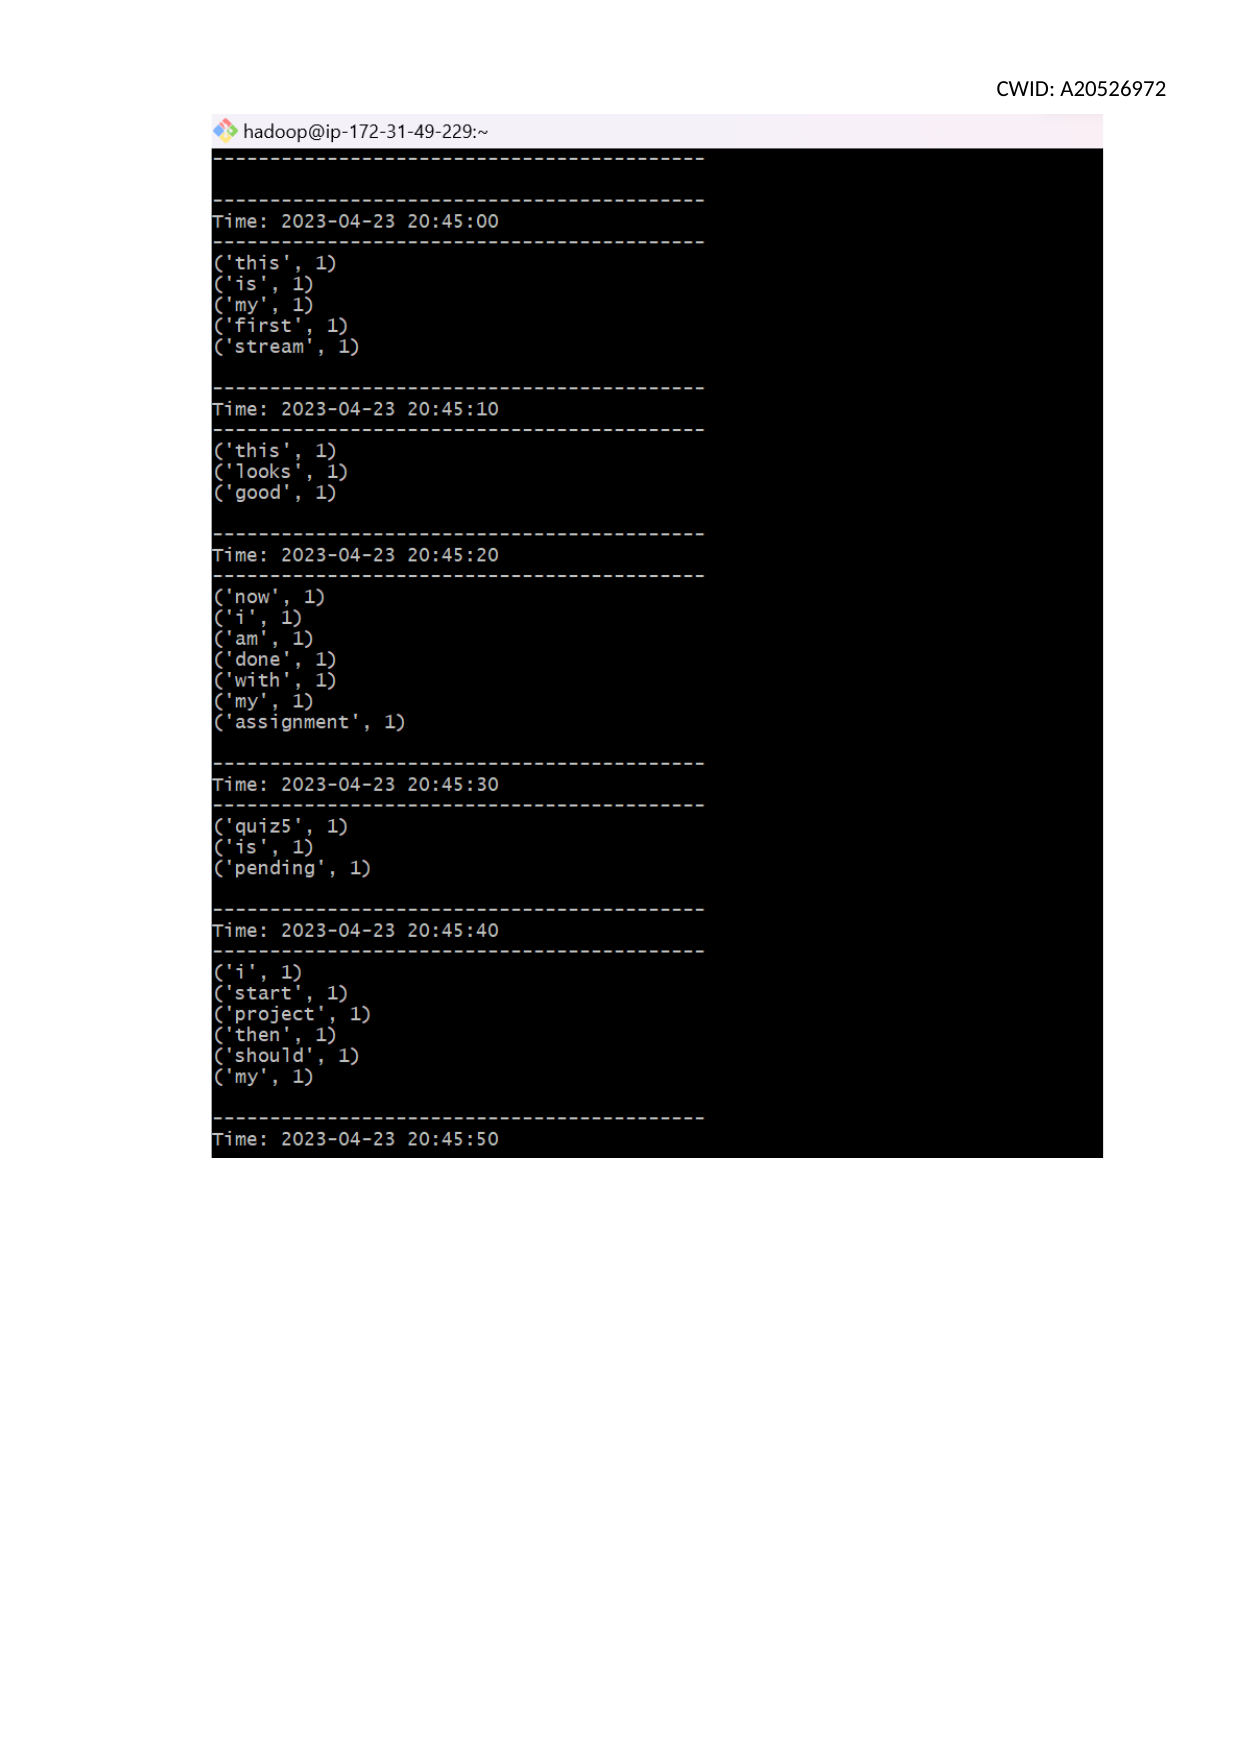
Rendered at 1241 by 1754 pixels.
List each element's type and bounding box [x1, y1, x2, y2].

picture [211, 114, 1104, 1158]
